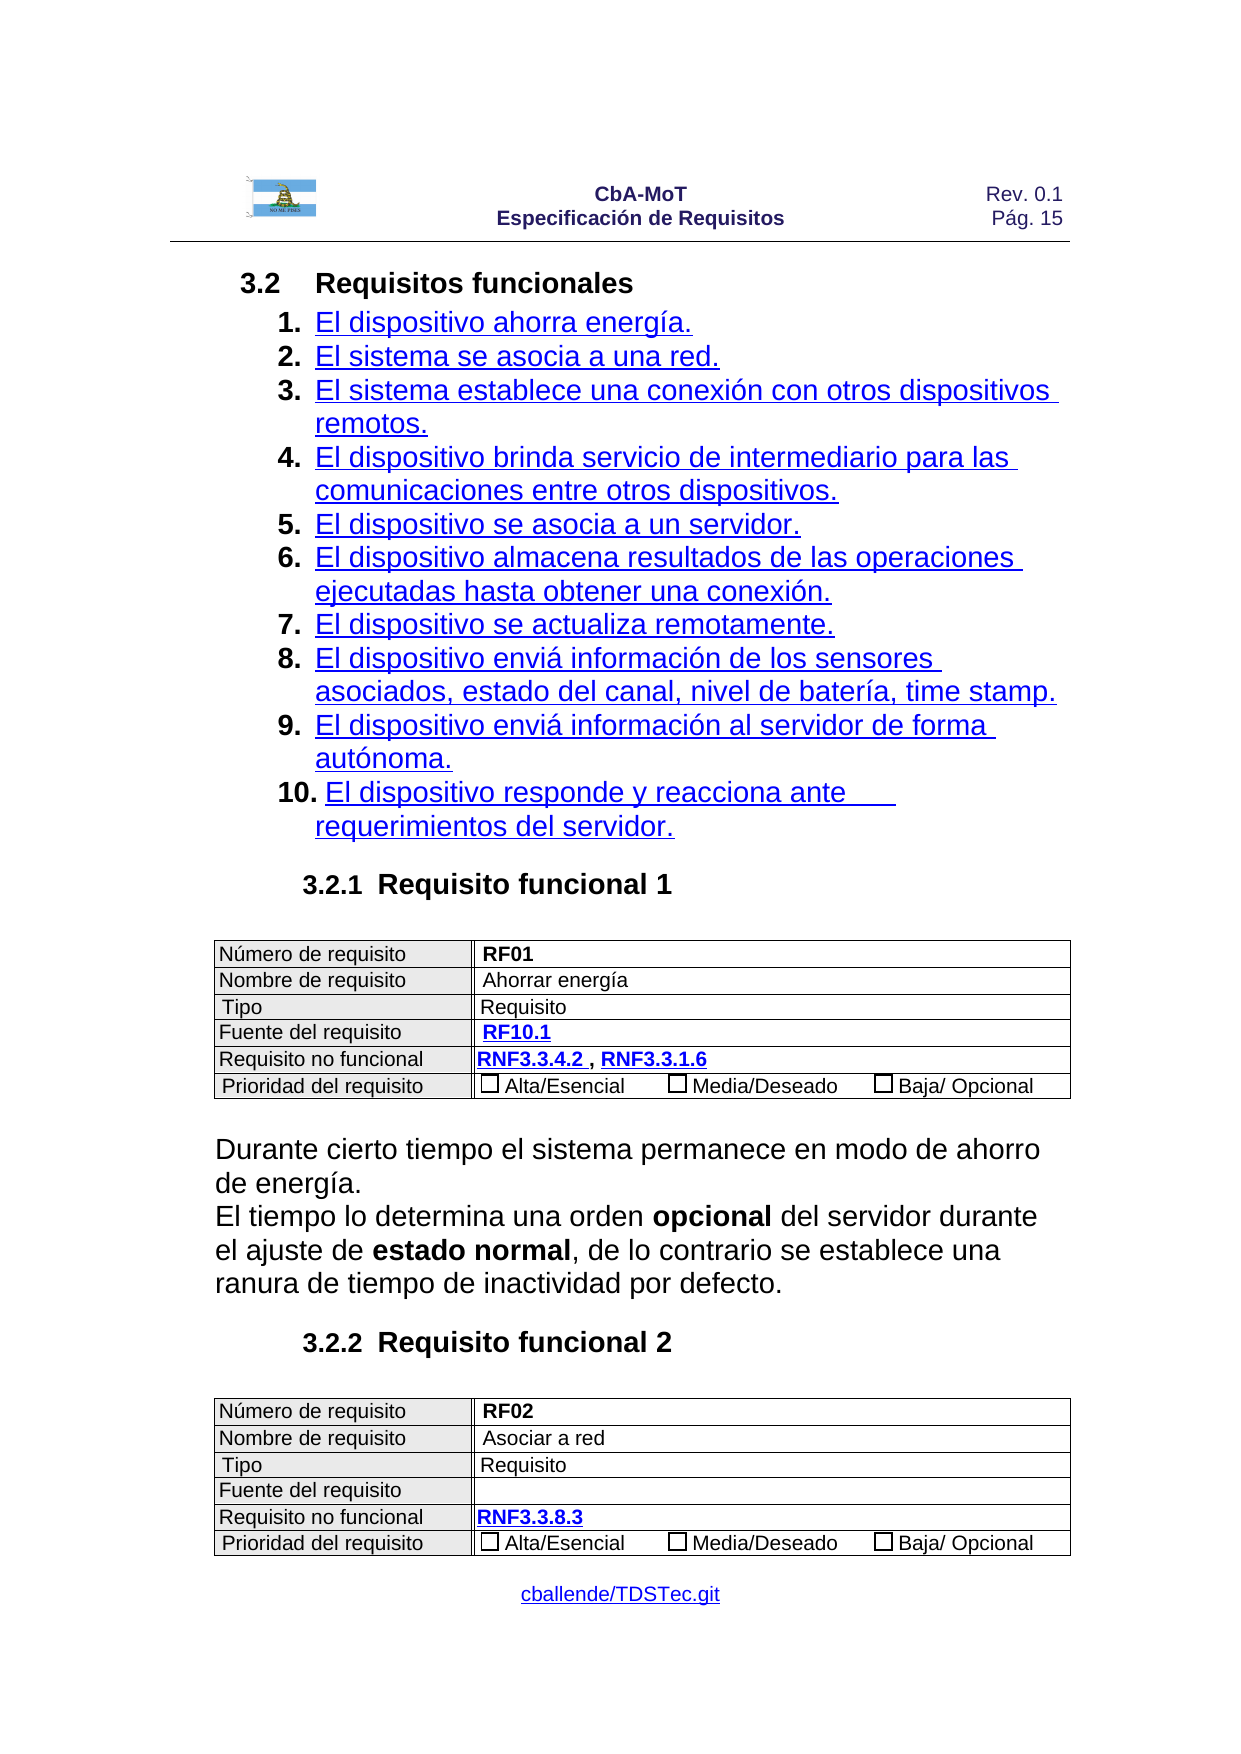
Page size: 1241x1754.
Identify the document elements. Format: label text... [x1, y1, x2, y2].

list El dispositivo enviá información de los sensores asociados, estado del canal, nivel de batería, time stamp. [277, 641, 1063, 708]
table_cell Fuente del requisito [215, 1478, 471, 1503]
table_cell Baja/ Opcional [866, 1531, 1070, 1555]
list El dispositivo responde y reacciona ante requerimientos del servidor. [277, 775, 1063, 842]
table_cell Baja/ Opcional [866, 1074, 1070, 1097]
list El dispositivo enviá información al servidor de forma autónoma. [277, 708, 1063, 775]
table_header Número de requisito [215, 941, 471, 967]
table_cell Asociar a red [475, 1426, 1070, 1452]
table_cell Media/Deseado [660, 1531, 866, 1555]
table_cell Nombre de requisito [215, 1426, 471, 1452]
table_cell Prioridad del requisito [215, 1074, 471, 1097]
table_header RF01 [475, 941, 1070, 967]
table_cell Fuente del requisito [215, 1020, 471, 1046]
table_cell Tipo [215, 1453, 471, 1477]
list El dispositivo se asocia a un servidor. [277, 507, 1063, 540]
table_cell Alta/Esencial [475, 1074, 660, 1097]
list El dispositivo brinda servicio de intermediario para las comunicaciones entre otros dispositivos. [277, 439, 1063, 507]
subtitle Requisitos funcionales [240, 266, 1063, 299]
table_cell RNF3.3.8.3 [475, 1505, 1070, 1530]
table_cell Media/Deseado [660, 1074, 866, 1097]
list El dispositivo se actualiza remotamente. [277, 607, 1063, 641]
picture [242, 174, 320, 220]
table_cell Alta/Esencial [475, 1531, 660, 1555]
table_cell Tipo [215, 995, 471, 1019]
list El sistema se asocia a una red. [277, 339, 1063, 372]
table_cell Nombre de requisito [215, 968, 471, 994]
text Durante cierto tiempo el sistema permanece en modo de ahorro de energía. [215, 1132, 1063, 1199]
table_cell Ahorrar energía [475, 968, 1070, 994]
list El dispositivo ahorra energía. [277, 305, 1063, 339]
list El sistema establece una conexión con otros dispositivos remotos. [277, 372, 1063, 439]
table_cell [475, 1478, 1070, 1503]
table_cell Requisito [475, 1453, 660, 1477]
table_cell RF10.1 [475, 1020, 1070, 1046]
subtitle Requisito funcional 2 [302, 1325, 1063, 1358]
text El tiempo lo determina una orden opcional del servidor durante el ajuste de estado normal, de lo contrario se establece una ranura de tiempo de inactividad por defecto. [215, 1199, 1063, 1300]
table_cell Requisito no funcional [215, 1505, 471, 1530]
table_header Número de requisito [215, 1399, 471, 1425]
table_cell RNF3.3.4.2 , RNF3.3.1.6 [475, 1047, 1070, 1072]
table_cell Prioridad del requisito [215, 1531, 471, 1555]
table_header RF02 [475, 1399, 1070, 1425]
table_cell Requisito no funcional [215, 1047, 471, 1072]
table_cell [660, 995, 1070, 1019]
subtitle Requisito funcional 1 [302, 867, 1063, 901]
list El dispositivo almacena resultados de las operaciones ejecutadas hasta obtener una conexión. [277, 540, 1063, 607]
table_cell [660, 1453, 1070, 1477]
table_cell Requisito [475, 995, 660, 1019]
